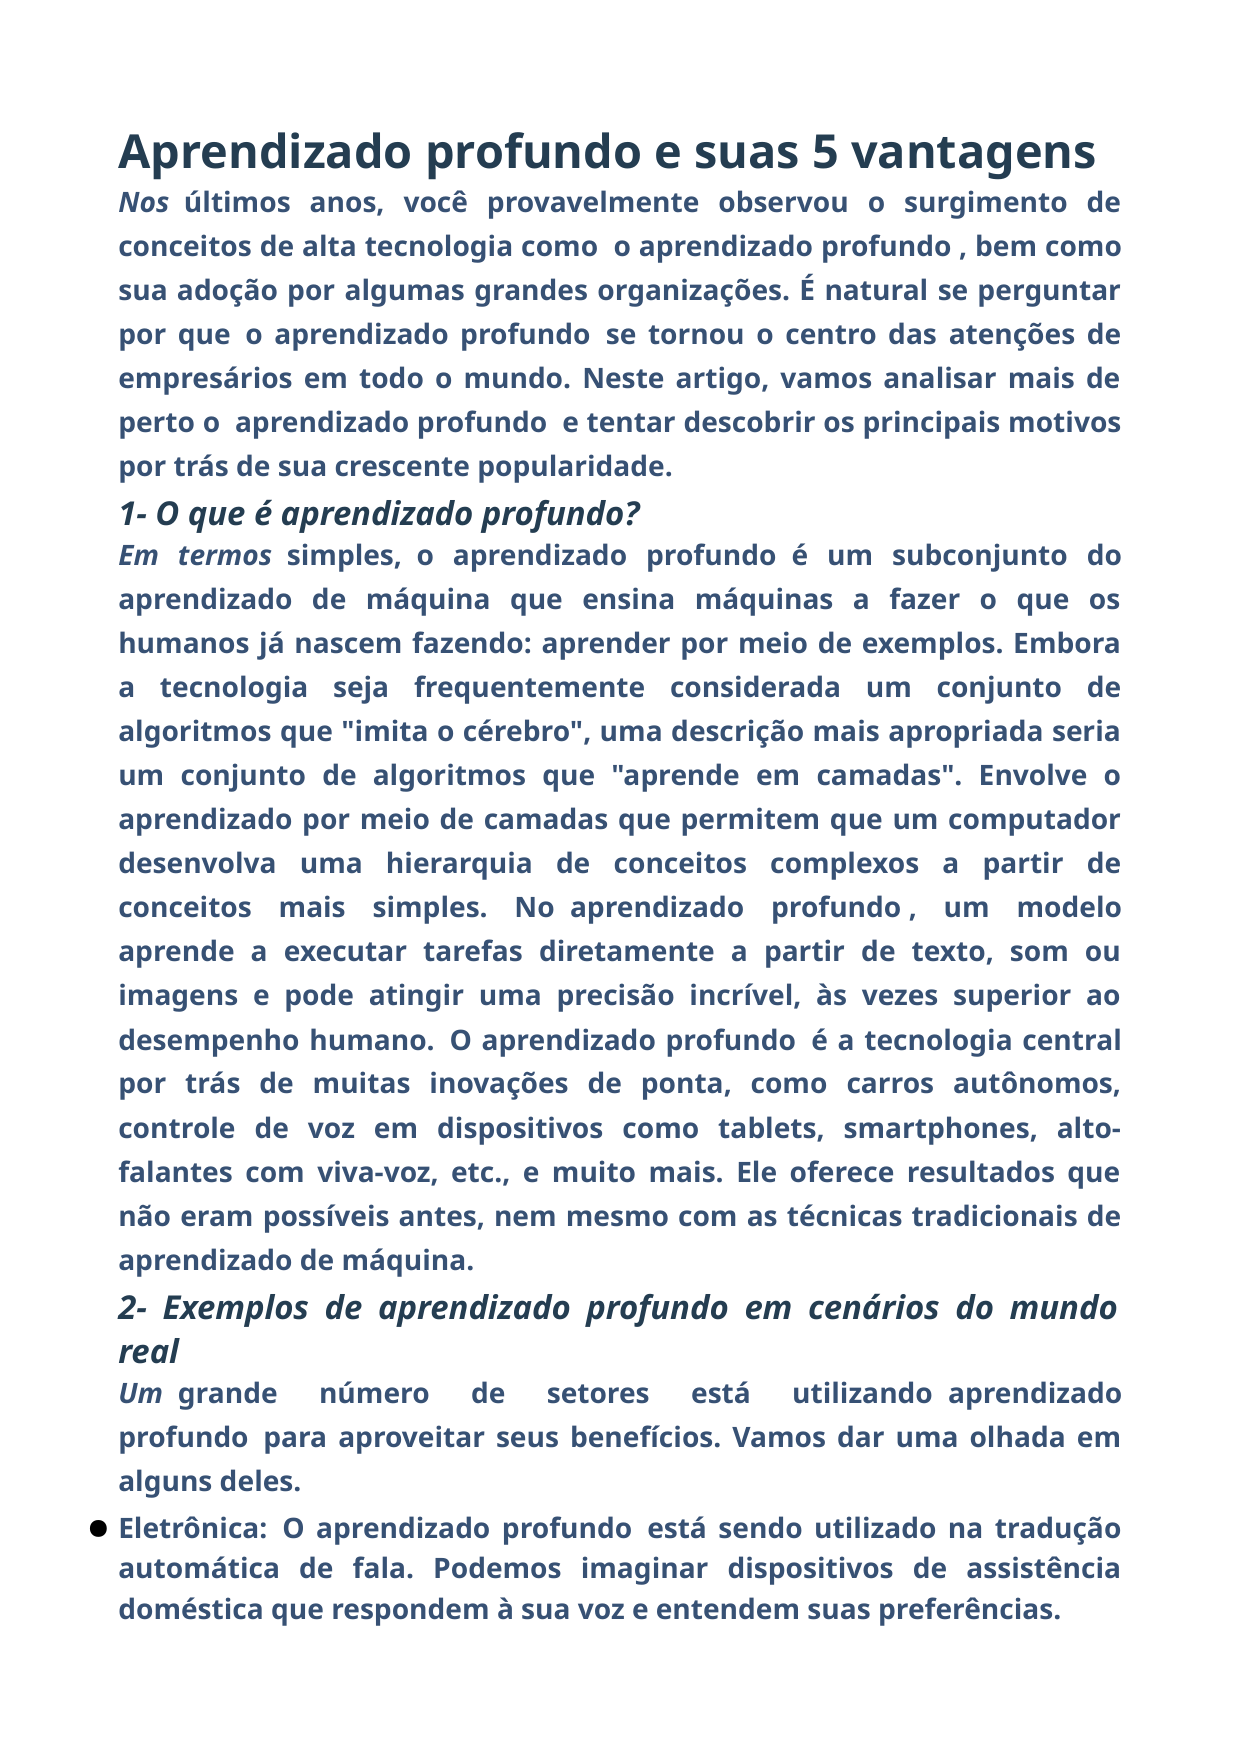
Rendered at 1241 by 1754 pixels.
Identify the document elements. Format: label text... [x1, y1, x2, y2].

subtitle 2- Exemplos de aprendizado profundo em cenários do mundo real [118, 1284, 1122, 1373]
list Eletrônica: O aprendizado profundo está sendo utilizado na tradução automática de fala. Podemos imaginar dispositivos de assistência doméstica que respondem à sua voz e entendem suas preferências. [118, 1506, 1122, 1628]
subtitle 1- O que é aprendizado profundo? [118, 490, 1122, 535]
text Em termos simples, o aprendizado profundo é um subconjunto do aprendizado de máquina que ensina máquinas a fazer o que os humanos já nascem fazendo: aprender por meio de exemplos. Embora a tecnologia seja frequentemente considerada um conjunto de algoritmos que "imita o cérebro", uma descrição mais apropriada seria um conjunto de algoritmos que "aprende em camadas". Envolve o aprendizado por meio de camadas que permitem que um computador desenvolva uma hierarquia de conceitos complexos a partir de conceitos mais simples. No aprendizado profundo , um modelo aprende a executar tarefas diretamente a partir de texto, som ou imagens e pode atingir uma precisão incrível, às vezes superior ao desempenho humano. O aprendizado profundo é a tecnologia central por trás de muitas inovações de ponta, como carros autônomos, controle de voz em dispositivos como tablets, smartphones, alto-falantes com viva-voz, etc., e muito mais. Ele oferece resultados que não eram possíveis antes, nem mesmo com as técnicas tradicionais de aprendizado de máquina. [118, 535, 1122, 1278]
text Nos últimos anos, você provavelmente observou o surgimento de conceitos de alta tecnologia como o aprendizado profundo , bem como sua adoção por algumas grandes organizações. É natural se perguntar por que o aprendizado profundo se tornou o centro das atenções de empresários em todo o mundo. Neste artigo, vamos analisar mais de perto o aprendizado profundo e tentar descobrir os principais motivos por trás de sua crescente popularidade. [118, 182, 1122, 485]
text Um grande número de setores está utilizando aprendizado profundo para aproveitar seus benefícios. Vamos dar uma olhada em alguns deles. [118, 1373, 1122, 1500]
subtitle Aprendizado profundo e suas 5 vantagens [118, 118, 1122, 182]
